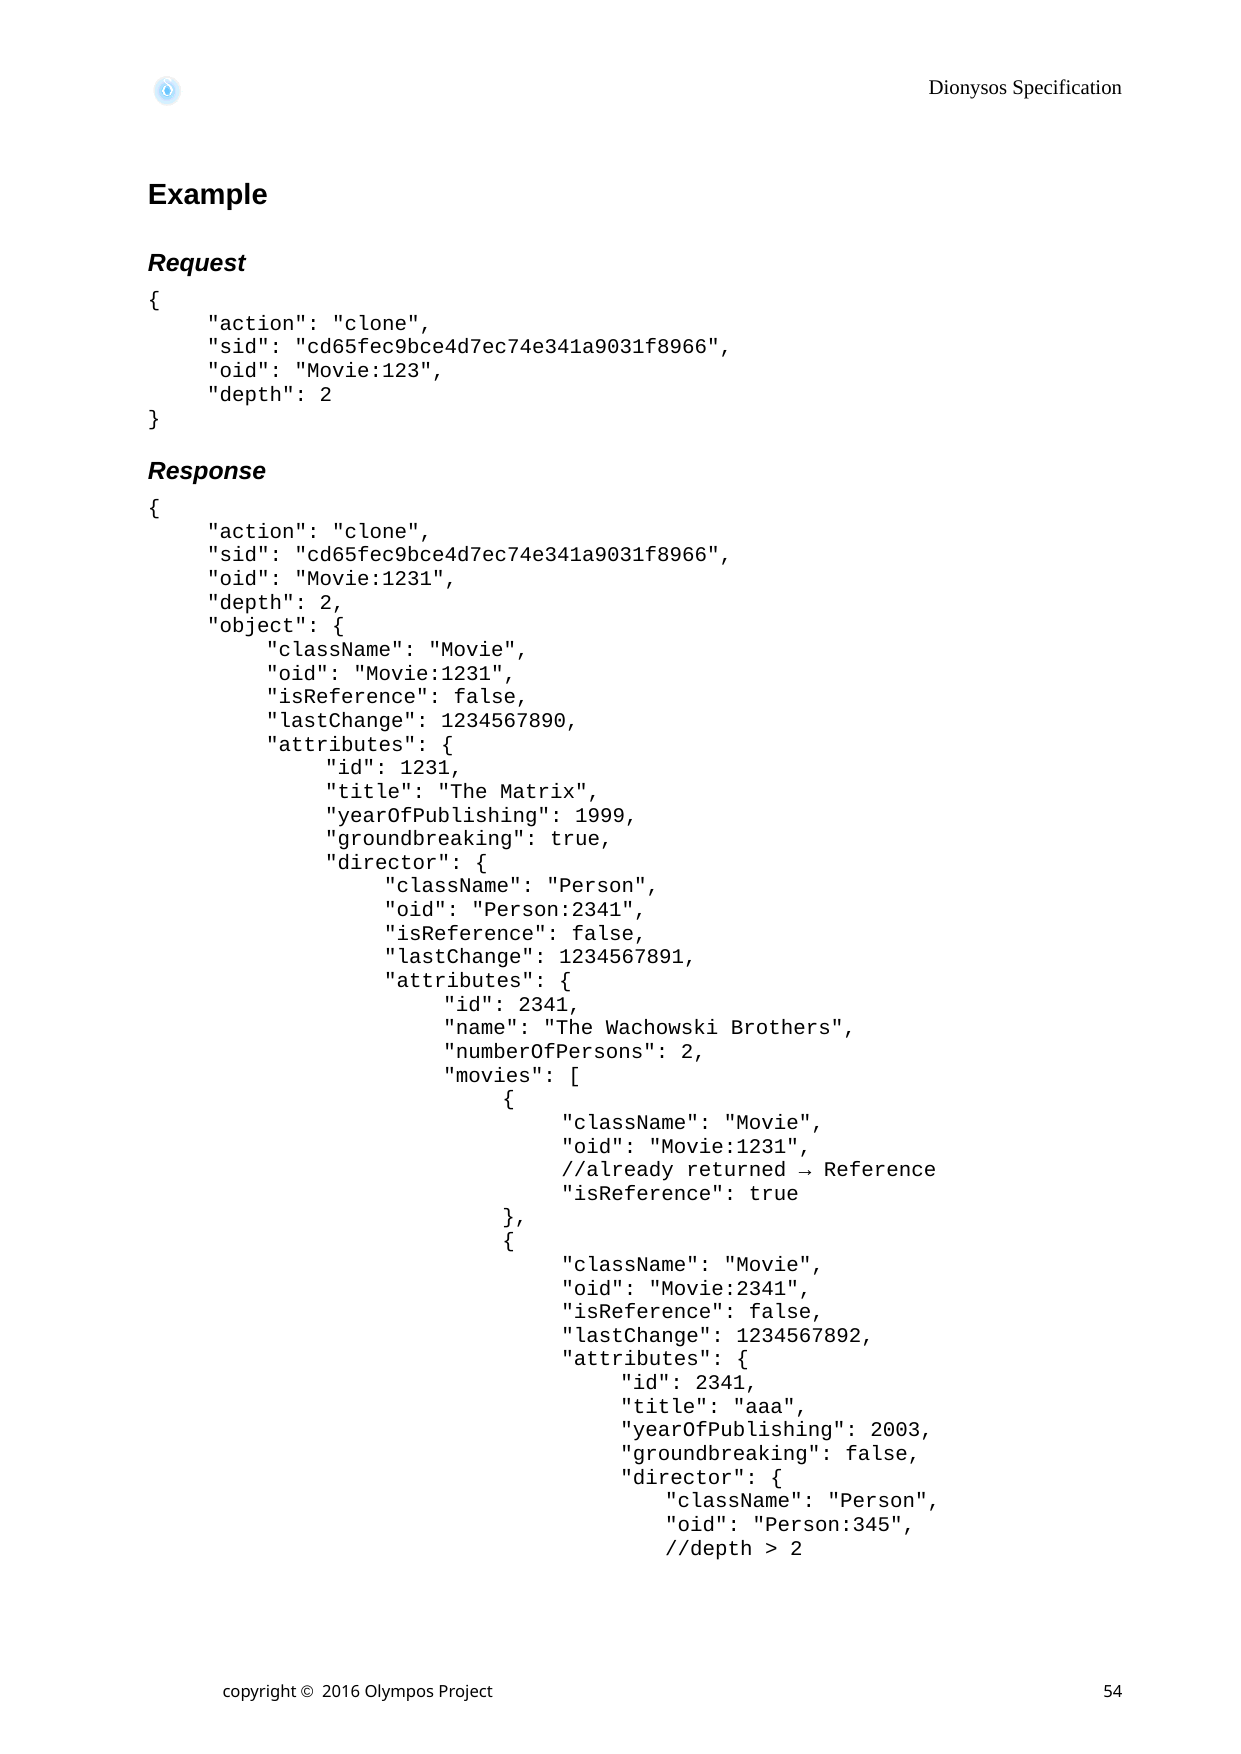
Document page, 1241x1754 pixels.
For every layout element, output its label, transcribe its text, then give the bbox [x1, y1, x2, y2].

text Request [148, 248, 1122, 277]
text "groundbreaking": false, [148, 1443, 1122, 1467]
text "yearOfPublishing": 2003, [148, 1419, 1122, 1443]
text "depth": 2, [148, 592, 1122, 615]
text //already returned → Reference [148, 1159, 1122, 1183]
text "oid": "Person:345", [148, 1514, 1122, 1538]
text "yearOfPublishing": 1999, [148, 804, 1122, 828]
text { [148, 497, 1122, 521]
text "director": { [148, 1467, 1122, 1490]
text "lastChange": 1234567892, [148, 1325, 1122, 1348]
text "attributes": { [148, 734, 1122, 757]
text "movies": [ [148, 1065, 1122, 1088]
text { [148, 1230, 1122, 1254]
text "id": 2341, [148, 994, 1122, 1017]
text "numberOfPersons": 2, [148, 1041, 1122, 1065]
text "className": "Movie", [148, 1254, 1122, 1277]
text { [148, 289, 1122, 313]
text } [148, 407, 1122, 431]
text "title": "The Matrix", [148, 781, 1122, 804]
text { [148, 1088, 1122, 1112]
text "className": "Person", [148, 876, 1122, 899]
text "className": "Person", [148, 1490, 1122, 1514]
picture [152, 75, 184, 106]
text "lastChange": 1234567891, [148, 946, 1122, 970]
text "isReference": true [148, 1183, 1122, 1207]
text "attributes": { [148, 970, 1122, 994]
text "oid": "Movie:1231", [148, 663, 1122, 686]
text "action": "clone", [148, 313, 1122, 337]
text "title": "aaa", [148, 1396, 1122, 1419]
text "name": "The Wachowski Brothers", [148, 1017, 1122, 1041]
text "lastChange": 1234567890, [148, 710, 1122, 734]
text "className": "Movie", [148, 1112, 1122, 1136]
text "oid": "Movie:1231", [148, 568, 1122, 592]
text Example [148, 177, 1122, 211]
text "oid": "Person:2341", [148, 899, 1122, 923]
text "sid": "cd65fec9bce4d7ec74e341a9031f8966", [148, 337, 1122, 360]
text "attributes": { [148, 1348, 1122, 1372]
text }, [148, 1207, 1122, 1230]
text //depth > 2 [148, 1538, 1122, 1561]
text "depth": 2 [148, 384, 1122, 407]
text "className": "Movie", [148, 639, 1122, 663]
text "oid": "Movie:1231", [148, 1136, 1122, 1159]
text "sid": "cd65fec9bce4d7ec74e341a9031f8966", [148, 544, 1122, 568]
text "oid": "Movie:2341", [148, 1277, 1122, 1301]
text "id": 2341, [148, 1372, 1122, 1396]
text "id": 1231, [148, 757, 1122, 781]
text "groundbreaking": true, [148, 828, 1122, 852]
text "action": "clone", [148, 521, 1122, 544]
text Response [148, 456, 1122, 485]
text "oid": "Movie:123", [148, 360, 1122, 384]
text "isReference": false, [148, 923, 1122, 946]
text "isReference": false, [148, 686, 1122, 710]
text "director": { [148, 852, 1122, 876]
text "object": { [148, 615, 1122, 639]
text "isReference": false, [148, 1301, 1122, 1325]
